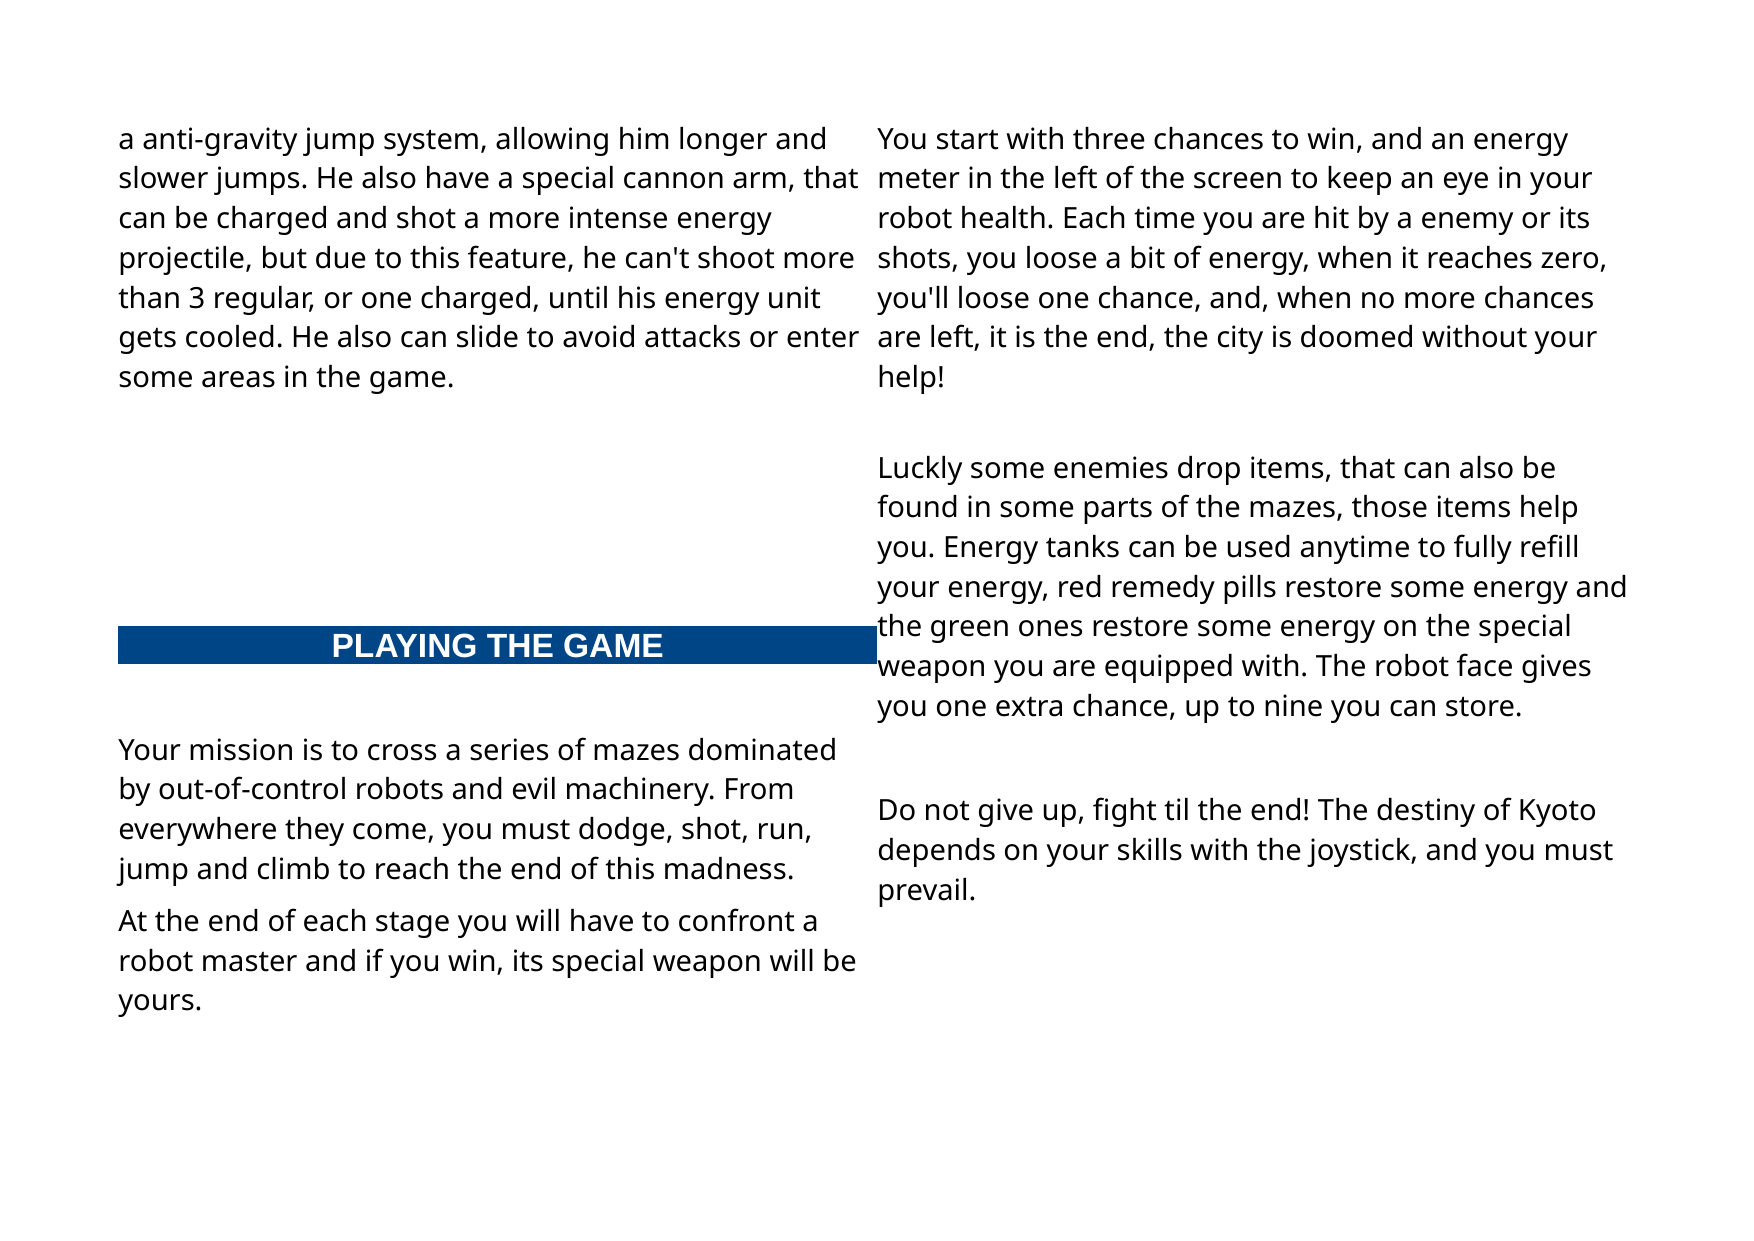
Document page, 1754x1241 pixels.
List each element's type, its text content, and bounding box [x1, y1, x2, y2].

text Luckly some enemies drop items, that can also be found in some parts of the mazes, those items help you. Energy tanks can be used anytime to fully refill your energy, red remedy pills restore some energy and the green ones restore some energy on the special weapon you are equipped with. The robot face gives you one extra chance, up to nine you can store. [877, 447, 1636, 725]
text You start with three chances to win, and an energy meter in the left of the screen to keep an eye in your robot health. Each time you are hit by a enemy or its shots, you loose a bit of energy, when it reaches zero, you'll loose one chance, and, when no more chances are left, it is the end, the city is doomed without your help! [877, 118, 1636, 396]
text Your mission is to cross a series of mazes dominated by out-of-control robots and evil machinery. From everywhere they come, you must dodge, shot, run, jump and climb to reach the end of this madness. [118, 729, 877, 888]
text Do not give up, fight til the end! The destiny of Kyoto depends on your skills with the joystick, and you must prevail. [877, 789, 1636, 908]
text At the end of each stage you will have to confront a robot master and if you win, its special weapon will be yours. [118, 900, 877, 1019]
text a anti-gravity jump system, allowing him longer and slower jumps. He also have a special cannon arm, that can be charged and shot a more intense energy projectile, but due to this feature, he can't shoot more than 3 regular, or one charged, until his energy unit gets cooled. He also can slide to avoid attacks or enter some areas in the game. [118, 118, 877, 396]
subtitle Playing the Game [118, 626, 877, 664]
